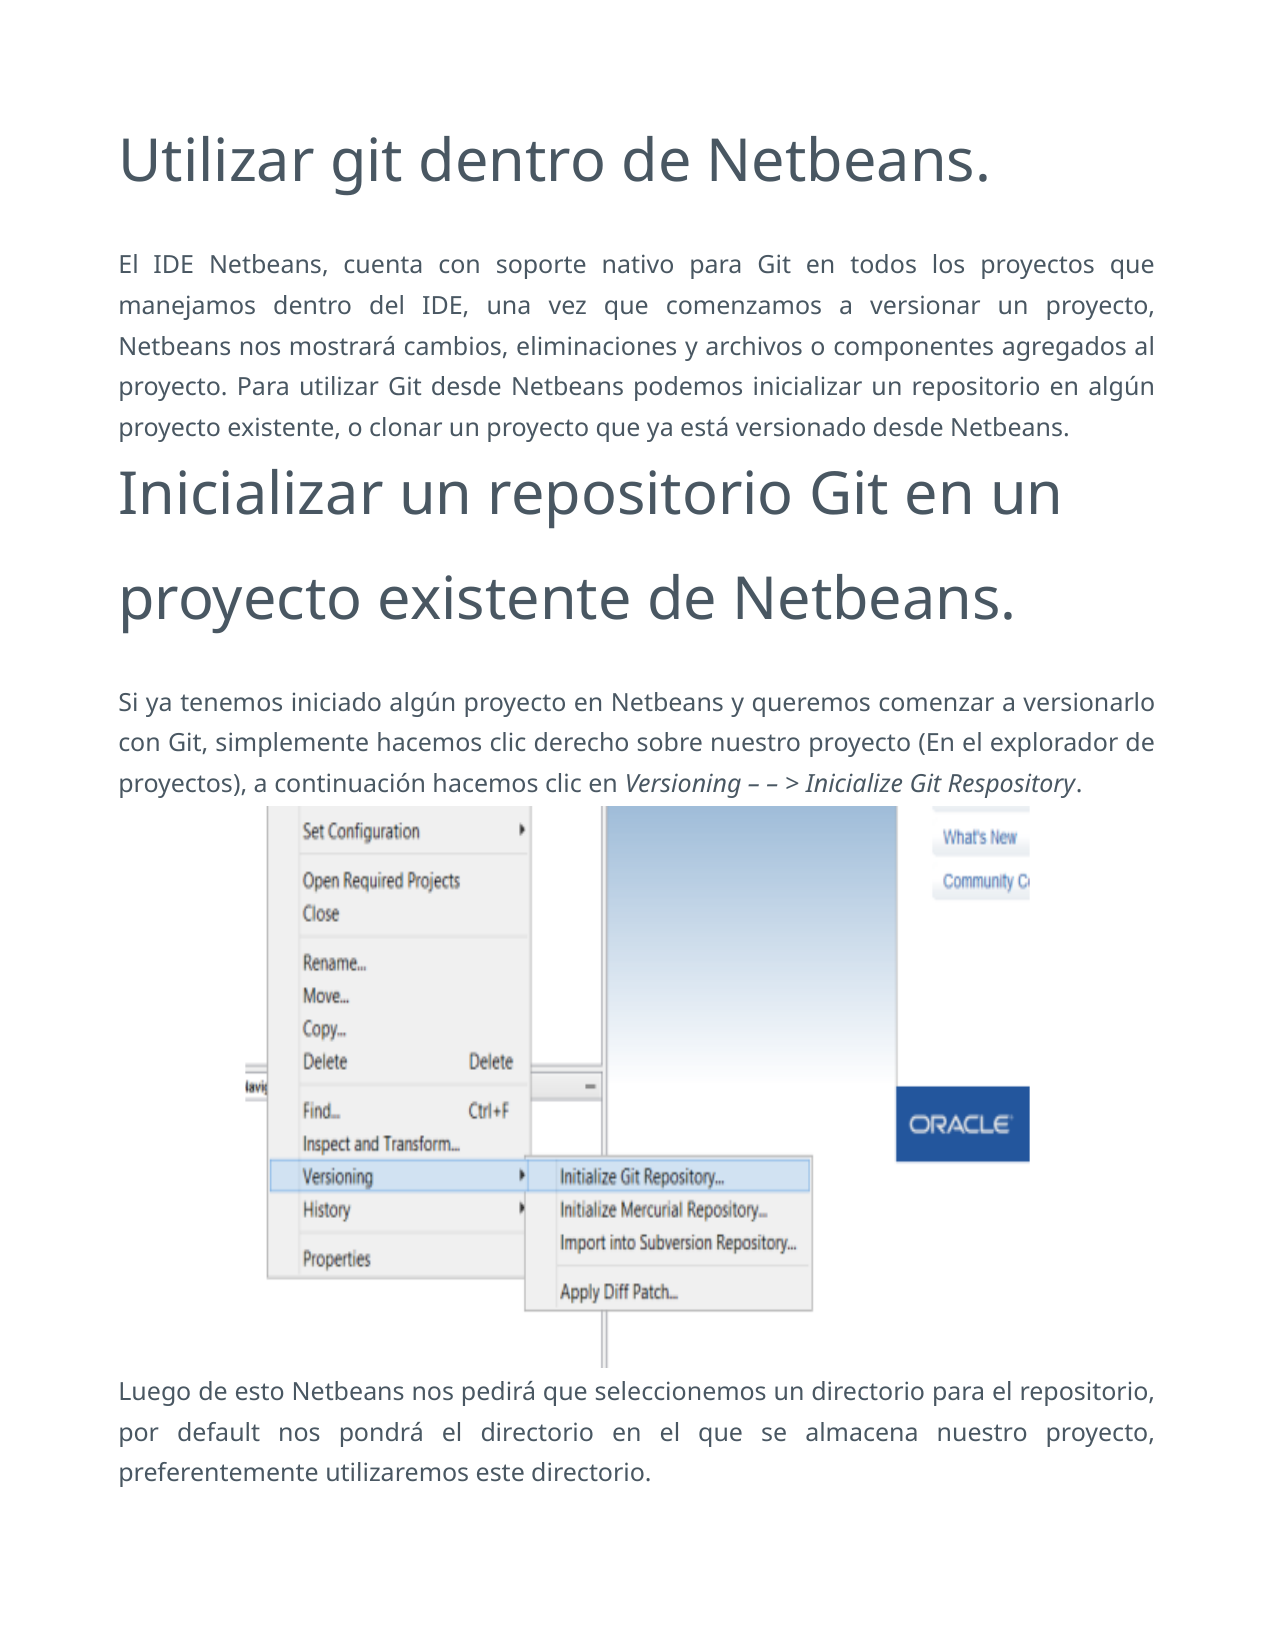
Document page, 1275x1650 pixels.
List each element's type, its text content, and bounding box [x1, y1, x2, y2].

text Luego de esto Netbeans nos pedirá que seleccionemos un directorio para el repositorio, por default nos pondrá el directorio en el que se almacena nuestro proyecto, preferentemente utilizaremos este directorio. [118, 1373, 1157, 1489]
text El IDE Netbeans, cuenta con soporte nativo para Git en todos los proyectos que manejamos dentro del IDE, una vez que comenzamos a versionar un proyecto, Netbeans nos mostrará cambios, eliminaciones y archivos o componentes agregados al proyecto. Para utilizar Git desde Netbeans podemos inicializar un repositorio en algún proyecto existente, o clonar un proyecto que ya está versionado desde Netbeans. [118, 247, 1157, 444]
picture [245, 806, 1030, 1368]
text Si ya tenemos iniciado algún proyecto en Netbeans y queremos comenzar a versionarlo con Git, simplemente hacemos clic derecho sobre nuestro proyecto (En el explorador de proyectos), a continuación hacemos clic en Versioning – – > Inicialize Git Respository. [118, 684, 1157, 800]
subtitle Inicializar un repositorio Git en un proyecto existente de Netbeans. [118, 451, 1157, 637]
subtitle Utilizar git dentro de Netbeans. [118, 118, 1157, 199]
